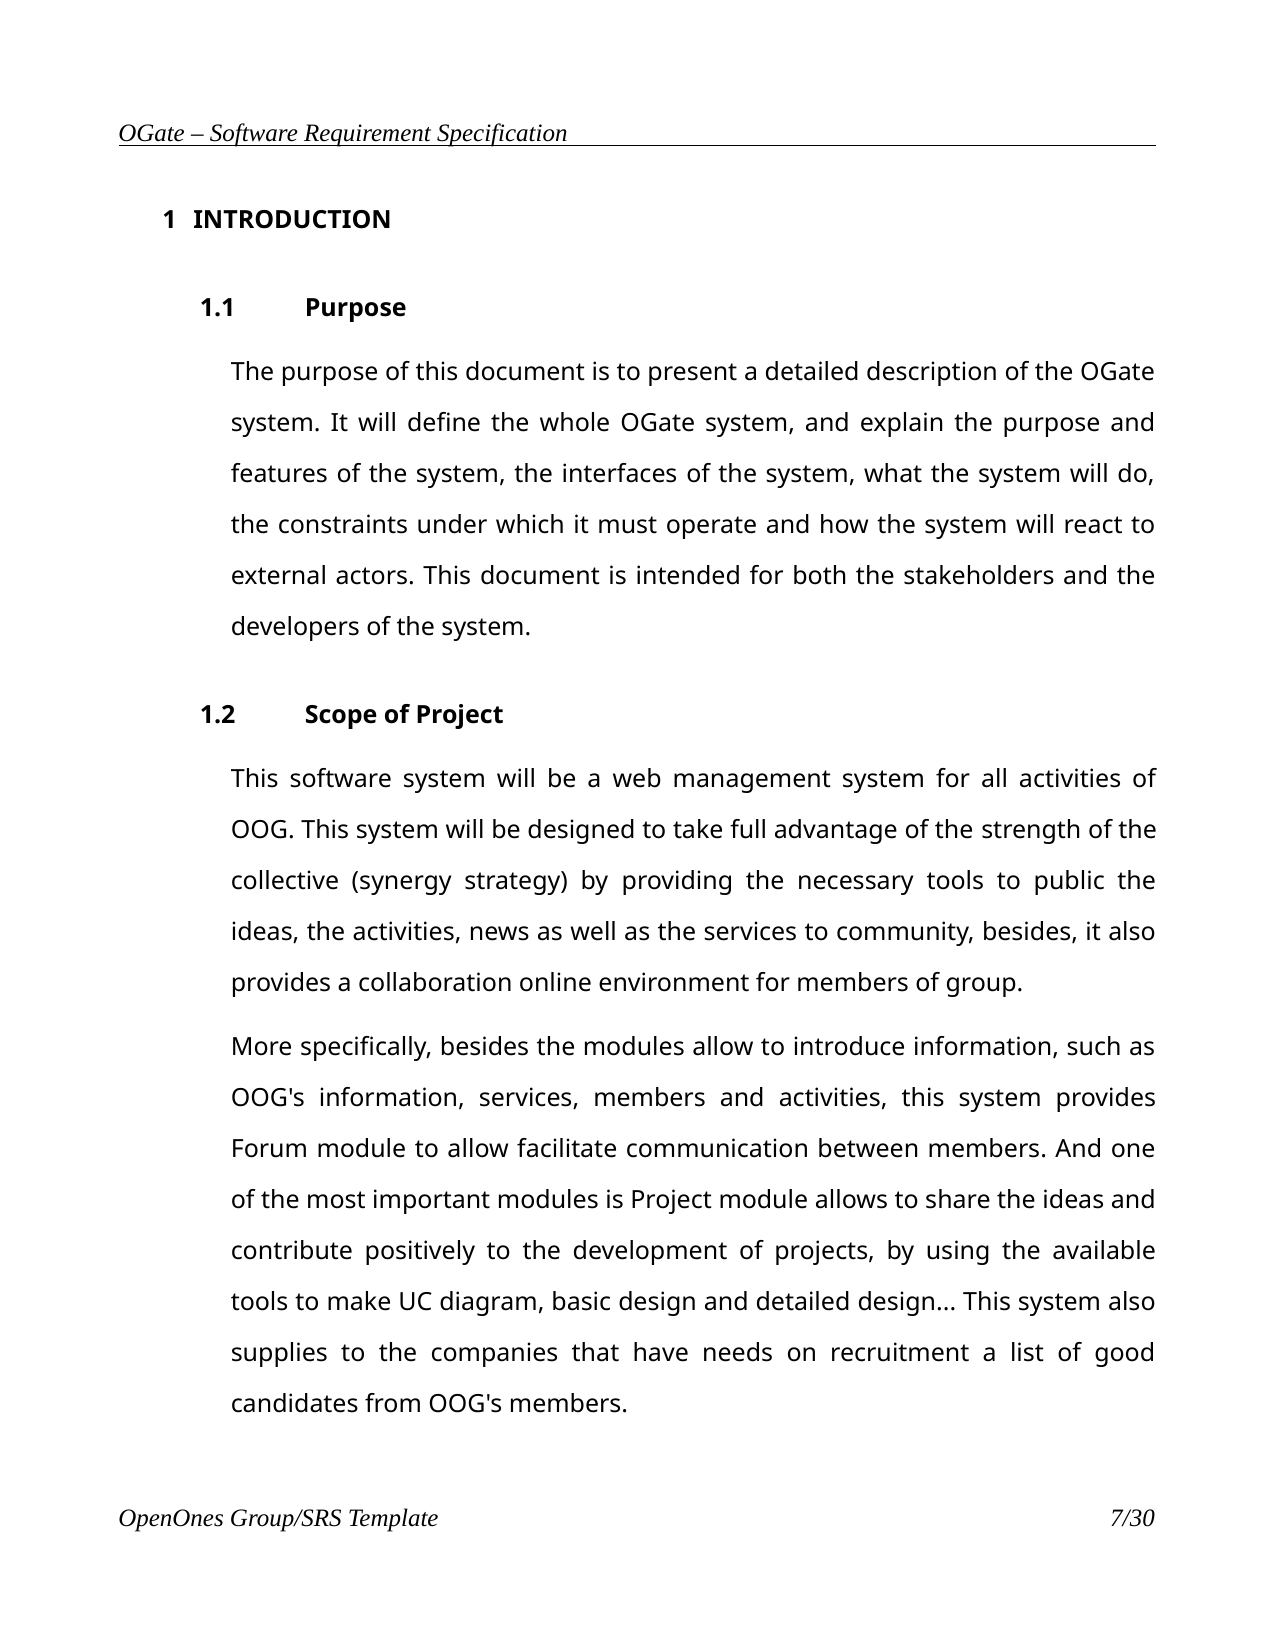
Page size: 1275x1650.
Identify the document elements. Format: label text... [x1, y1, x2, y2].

subtitle INTRODUCTION [156, 201, 1157, 235]
list The purpose of this document is to present a detailed description of the OGate system. It will define the whole OGate system, and explain the purpose and features of the system, the interfaces of the system, what the system will do, the constraints under which it must operate and how the system will react to external actors. This document is intended for both the stakeholders and the developers of the system. [193, 353, 1157, 643]
subtitle Scope of Project [193, 697, 1157, 731]
list This software system will be a web management system for all activities of OOG. This system will be designed to take full advantage of the strength of the collective (synergy strategy) by providing the necessary tools to public the ideas, the activities, news as well as the services to community, besides, it also provides a collaboration online environment for members of group. [193, 761, 1157, 999]
list More specifically, besides the modules allow to introduce information, such as OOG's information, services, members and activities, this system provides Forum module to allow facilitate communication between members. And one of the most important modules is Project module allows to share the ideas and contribute positively to the development of projects, by using the available tools to make UC diagram, basic design and detailed design... This system also supplies to the companies that have needs on recruitment a list of good candidates from OOG's members. [193, 1028, 1157, 1420]
subtitle Purpose [193, 290, 1157, 324]
